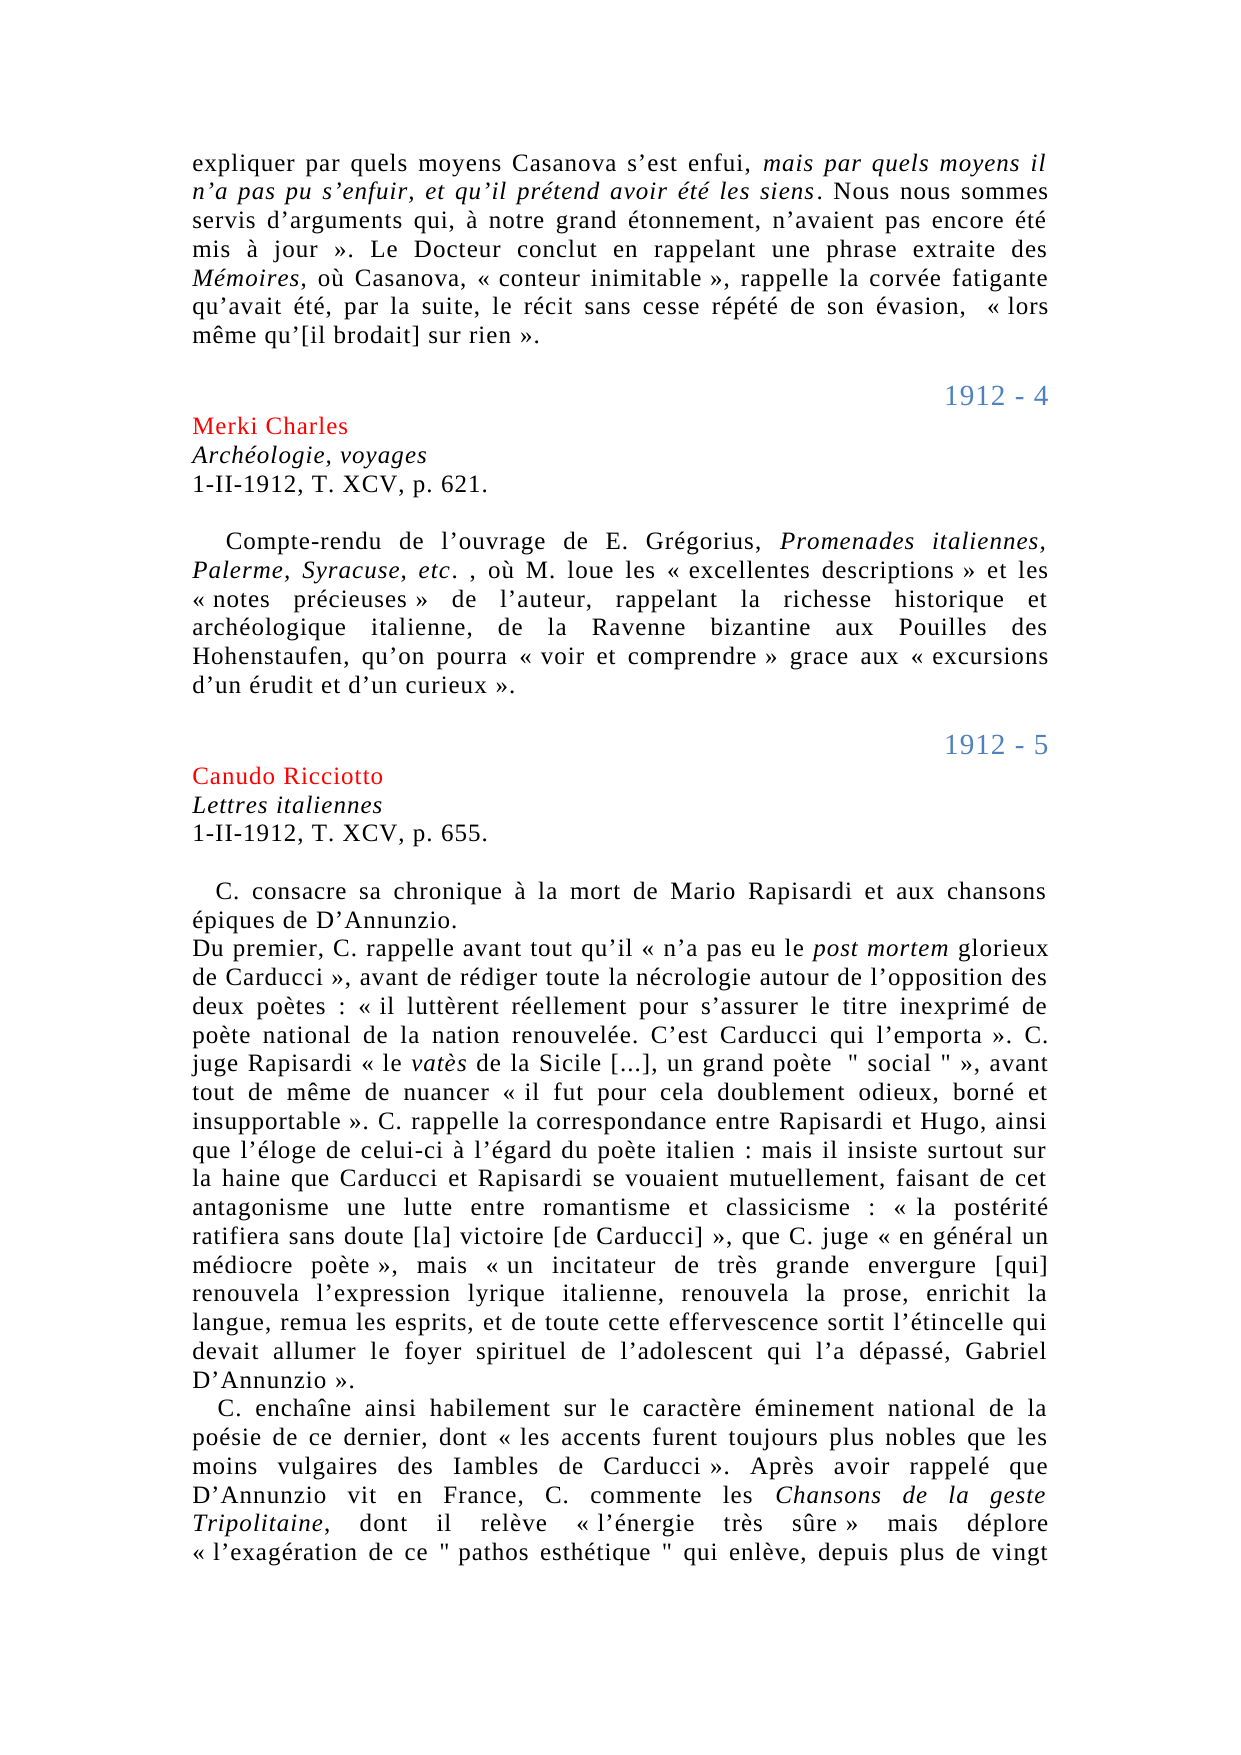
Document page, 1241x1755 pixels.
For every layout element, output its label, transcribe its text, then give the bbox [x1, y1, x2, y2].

text Archéologie, voyages [192, 440, 1048, 469]
text Lettres italiennes [192, 790, 1048, 818]
text C. enchaîne ainsi habilement sur le caractère éminement national de la poésie de ce dernier, dont « les accents furent toujours plus nobles que les moins vulgaires des Iambles de Carducci ». Après avoir rappelé que D’Annunzio vit en France, C. commente les Chansons de la geste Tripolitaine, dont il relève « l’énergie très sûre » mais déplore « l’exagération de ce " pathos esthétique " qui enlève, depuis plus de vingt [192, 1393, 1048, 1566]
text Canudo Ricciotto [192, 761, 1048, 790]
subtitle 1912 - 4 [192, 378, 1048, 411]
text C. consacre sa chronique à la mort de Mario Rapisardi et aux chansons épiques de D’Annunzio. [192, 876, 1048, 933]
subtitle 1912 - 5 [192, 727, 1048, 761]
text Du premier, C. rappelle avant tout qu’il « n’a pas eu le post mortem glorieux de Carducci », avant de rédiger toute la nécrologie autour de l’opposition des deux poètes : « il luttèrent réellement pour s’assurer le titre inexprimé de poète national de la nation renouvelée. C’est Carducci qui l’emporta ». C. juge Rapisardi « le vatès de la Sicile [...], un grand poète " social " », avant tout de même de nuancer « il fut pour cela doublement odieux, borné et insupportable ». C. rappelle la correspondance entre Rapisardi et Hugo, ainsi que l’éloge de celui-ci à l’égard du poète italien : mais il insiste surtout sur la haine que Carducci et Rapisardi se vouaient mutuellement, faisant de cet antagonisme une lutte entre romantisme et classicisme : « la postérité ratifiera sans doute [la] victoire [de Carducci] », que C. juge « en général un médiocre poète », mais « un incitateur de très grande envergure [qui] renouvela l’expression lyrique italienne, renouvela la prose, enrichit la langue, remua les esprits, et de toute cette effervescence sortit l’étincelle qui devait allumer le foyer spirituel de l’adolescent qui l’a dépassé, Gabriel D’Annunzio ». [192, 933, 1048, 1393]
text Merki Charles [192, 411, 1048, 440]
text 1-II-1912, T. XCV, p. 621. [192, 469, 1048, 497]
text 1-II-1912, T. XCV, p. 655. [192, 818, 1048, 847]
text Compte-rendu de l’ouvrage de E. Grégorius, Promenades italiennes, Palerme, Syracuse, etc. , où M. loue les « excellentes descriptions » et les « notes précieuses » de l’auteur, rappelant la richesse historique et archéologique italienne, de la Ravenne bizantine aux Pouilles des Hohenstaufen, qu’on pourra « voir et comprendre » grace aux « excursions d’un érudit et d’un curieux ». [192, 526, 1048, 699]
text expliquer par quels moyens Casanova s’est enfui, mais par quels moyens il n’a pas pu s’enfuir, et qu’il prétend avoir été les siens. Nous nous sommes servis d’arguments qui, à notre grand étonnement, n’avaient pas encore été mis à jour ». Le Docteur conclut en rappelant une phrase extraite des Mémoires, où Casanova, « conteur inimitable », rappelle la corvée fatigante qu’avait été, par la suite, le récit sans cesse répété de son évasion, « lors même qu’[il brodait] sur rien ». [192, 148, 1048, 349]
